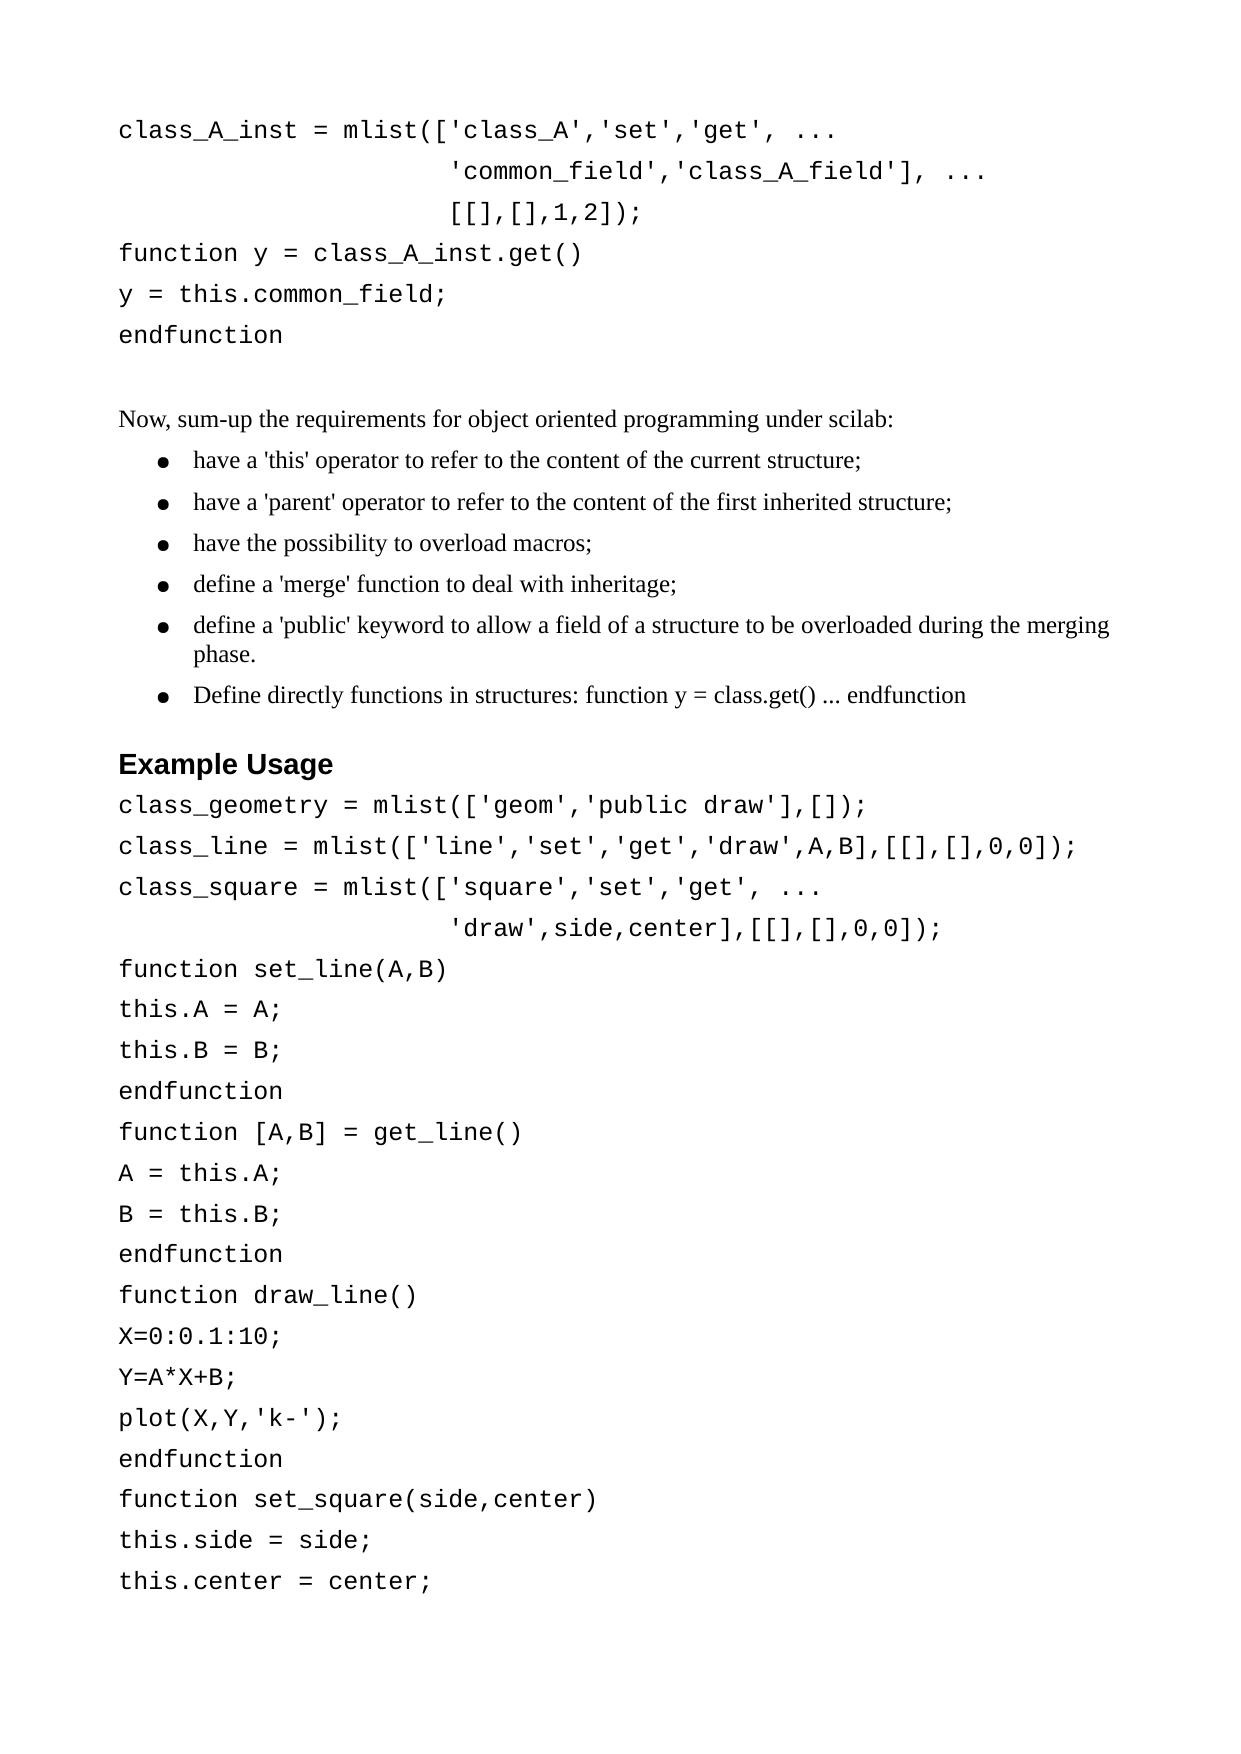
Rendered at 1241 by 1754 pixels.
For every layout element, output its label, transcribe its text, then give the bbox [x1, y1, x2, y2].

text Now, sum-up the requirements for object oriented programming under scilab: [118, 404, 1122, 433]
text endfunction [118, 322, 1122, 351]
text 'draw',side,center],[[],[],0,0]); [118, 915, 1122, 944]
text Y=A*X+B; [118, 1364, 1122, 1393]
text this.B = B; [118, 1038, 1122, 1066]
text this.side = side; [118, 1528, 1122, 1556]
text class_A_inst = mlist(['class_A','set','get', ... [118, 118, 1122, 146]
text y = this.common_field; [118, 281, 1122, 310]
text function y = class_A_inst.get() [118, 241, 1122, 269]
text X=0:0.1:10; [118, 1324, 1122, 1352]
text B = this.B; [118, 1201, 1122, 1229]
list define a 'merge' function to deal with inheritage; [156, 569, 1122, 598]
text class_geometry = mlist(['geom','public draw'],[]); [118, 793, 1122, 821]
list have a 'parent' operator to refer to the content of the first inherited structure; [156, 487, 1122, 516]
list define a 'public' keyword to allow a field of a structure to be overloaded during the merging phase. [156, 611, 1122, 668]
text class_line = mlist(['line','set','get','draw',A,B],[[],[],0,0]); [118, 834, 1122, 862]
list have a 'this' operator to refer to the content of the current structure; [156, 446, 1122, 474]
text endfunction [118, 1242, 1122, 1270]
subtitle Example Usage [118, 747, 1122, 780]
text function set_line(A,B) [118, 956, 1122, 984]
text this.center = center; [118, 1569, 1122, 1597]
text function [A,B] = get_line() [118, 1119, 1122, 1148]
list have the possibility to overload macros; [156, 528, 1122, 557]
text [[],[],1,2]); [118, 200, 1122, 228]
text plot(X,Y,'k-'); [118, 1405, 1122, 1434]
text function draw_line() [118, 1283, 1122, 1311]
text function set_square(side,center) [118, 1487, 1122, 1515]
list Define directly functions in structures: function y = class.get() ... endfunction [156, 681, 1122, 709]
text A = this.A; [118, 1160, 1122, 1189]
text this.A = A; [118, 997, 1122, 1025]
text 'common_field','class_A_field'], ... [118, 159, 1122, 187]
text endfunction [118, 1079, 1122, 1107]
text class_square = mlist(['square','set','get', ... [118, 874, 1122, 903]
text endfunction [118, 1446, 1122, 1474]
